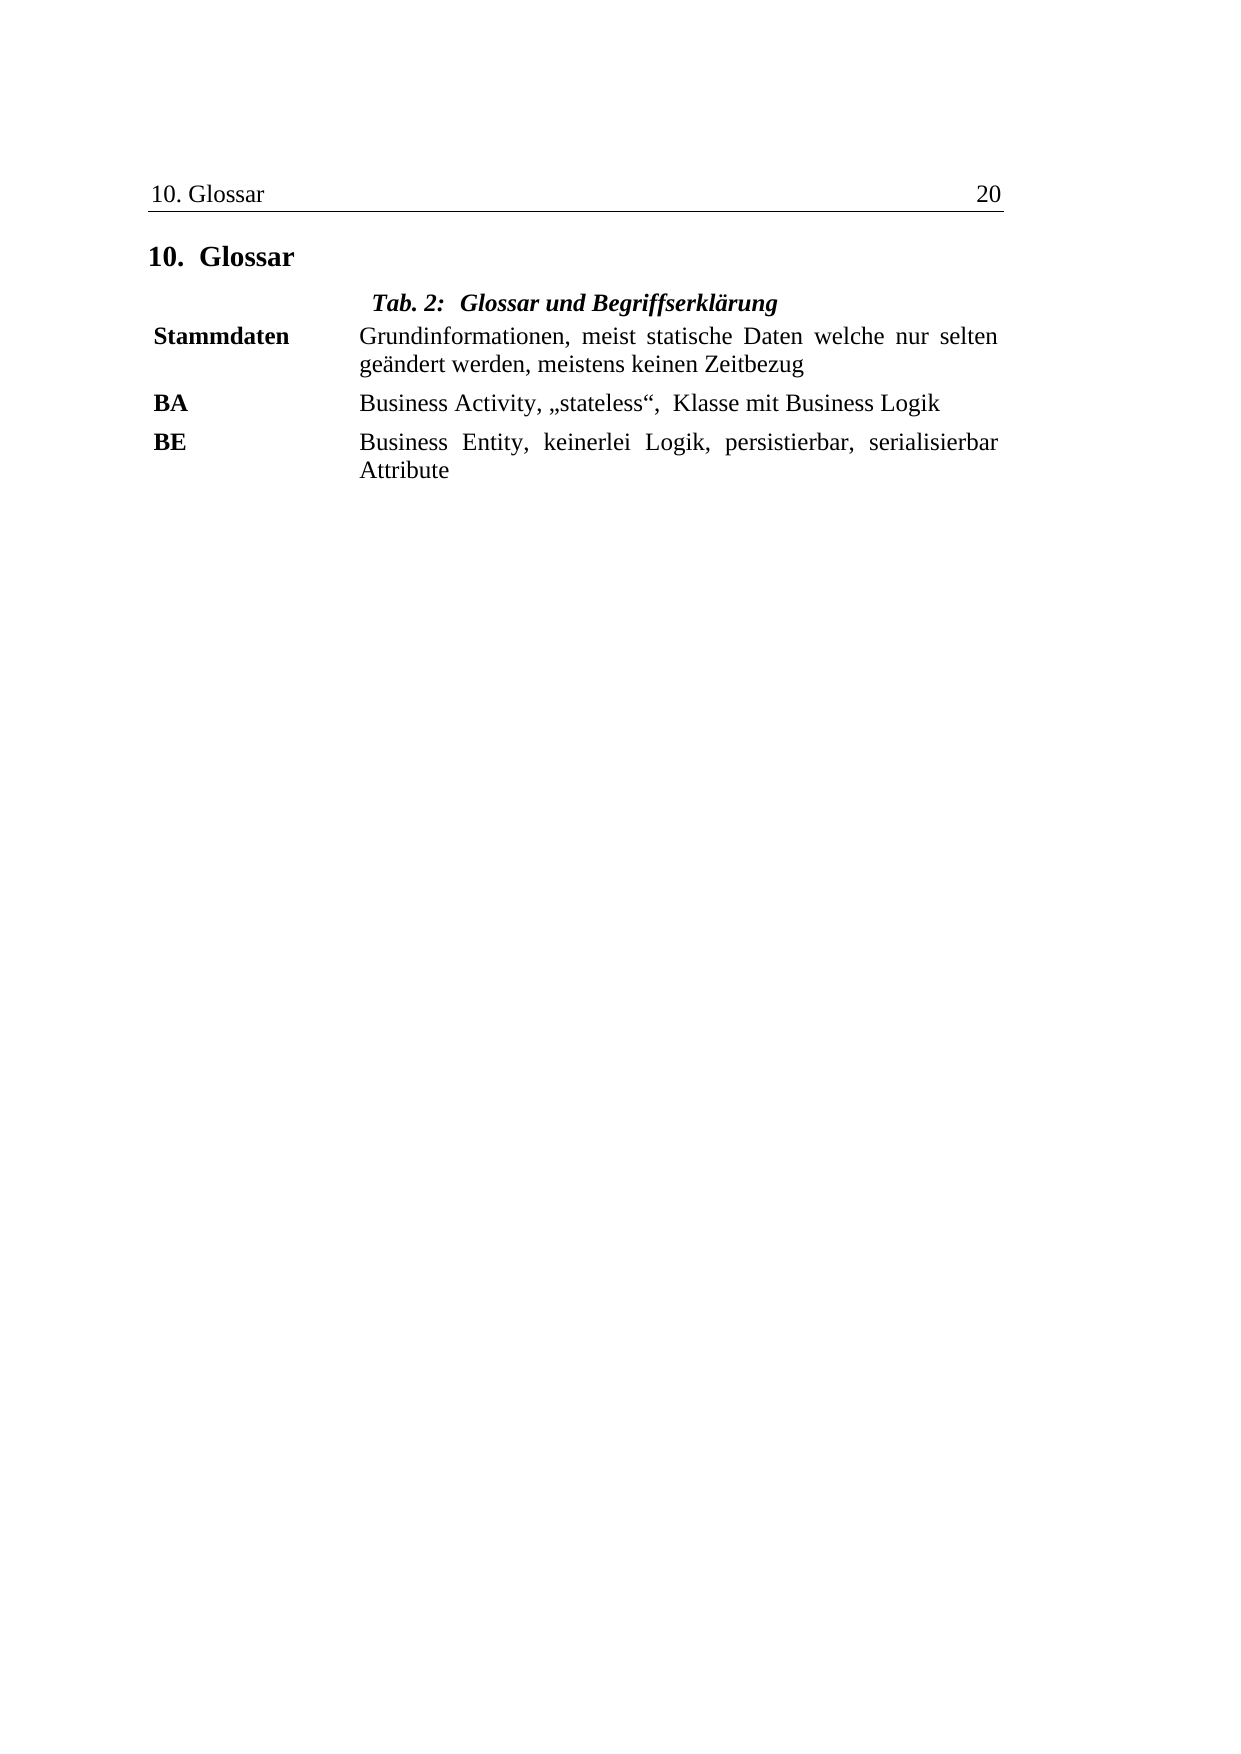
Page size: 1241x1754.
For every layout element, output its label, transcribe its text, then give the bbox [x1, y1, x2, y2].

table_cell BE [148, 423, 353, 489]
table_cell [148, 607, 353, 646]
table_cell [148, 646, 353, 685]
table_cell [148, 529, 353, 568]
table_cell [354, 568, 1004, 607]
table_header Stammdaten [148, 316, 353, 383]
table_cell [354, 607, 1004, 646]
table_cell [354, 646, 1004, 685]
table_cell [148, 685, 353, 724]
table_cell Business Activity, „stateless“, Klasse mit Business Logik [354, 383, 1004, 422]
table_cell [354, 529, 1004, 568]
table_cell [148, 489, 353, 528]
table_cell Business Entity, keinerlei Logik, persistierbar, serialisierbar Attribute [354, 423, 1004, 489]
table_cell [354, 489, 1004, 528]
table_cell [148, 568, 353, 607]
table_cell [354, 685, 1004, 724]
table_header Grundinformationen, meist statische Daten welche nur selten geändert werden, meistens keinen Zeitbezug [354, 316, 1004, 383]
list Glossar und Begriffserklärung [148, 289, 1004, 316]
table_cell BA [148, 383, 353, 422]
subtitle Glossar [148, 240, 1004, 273]
